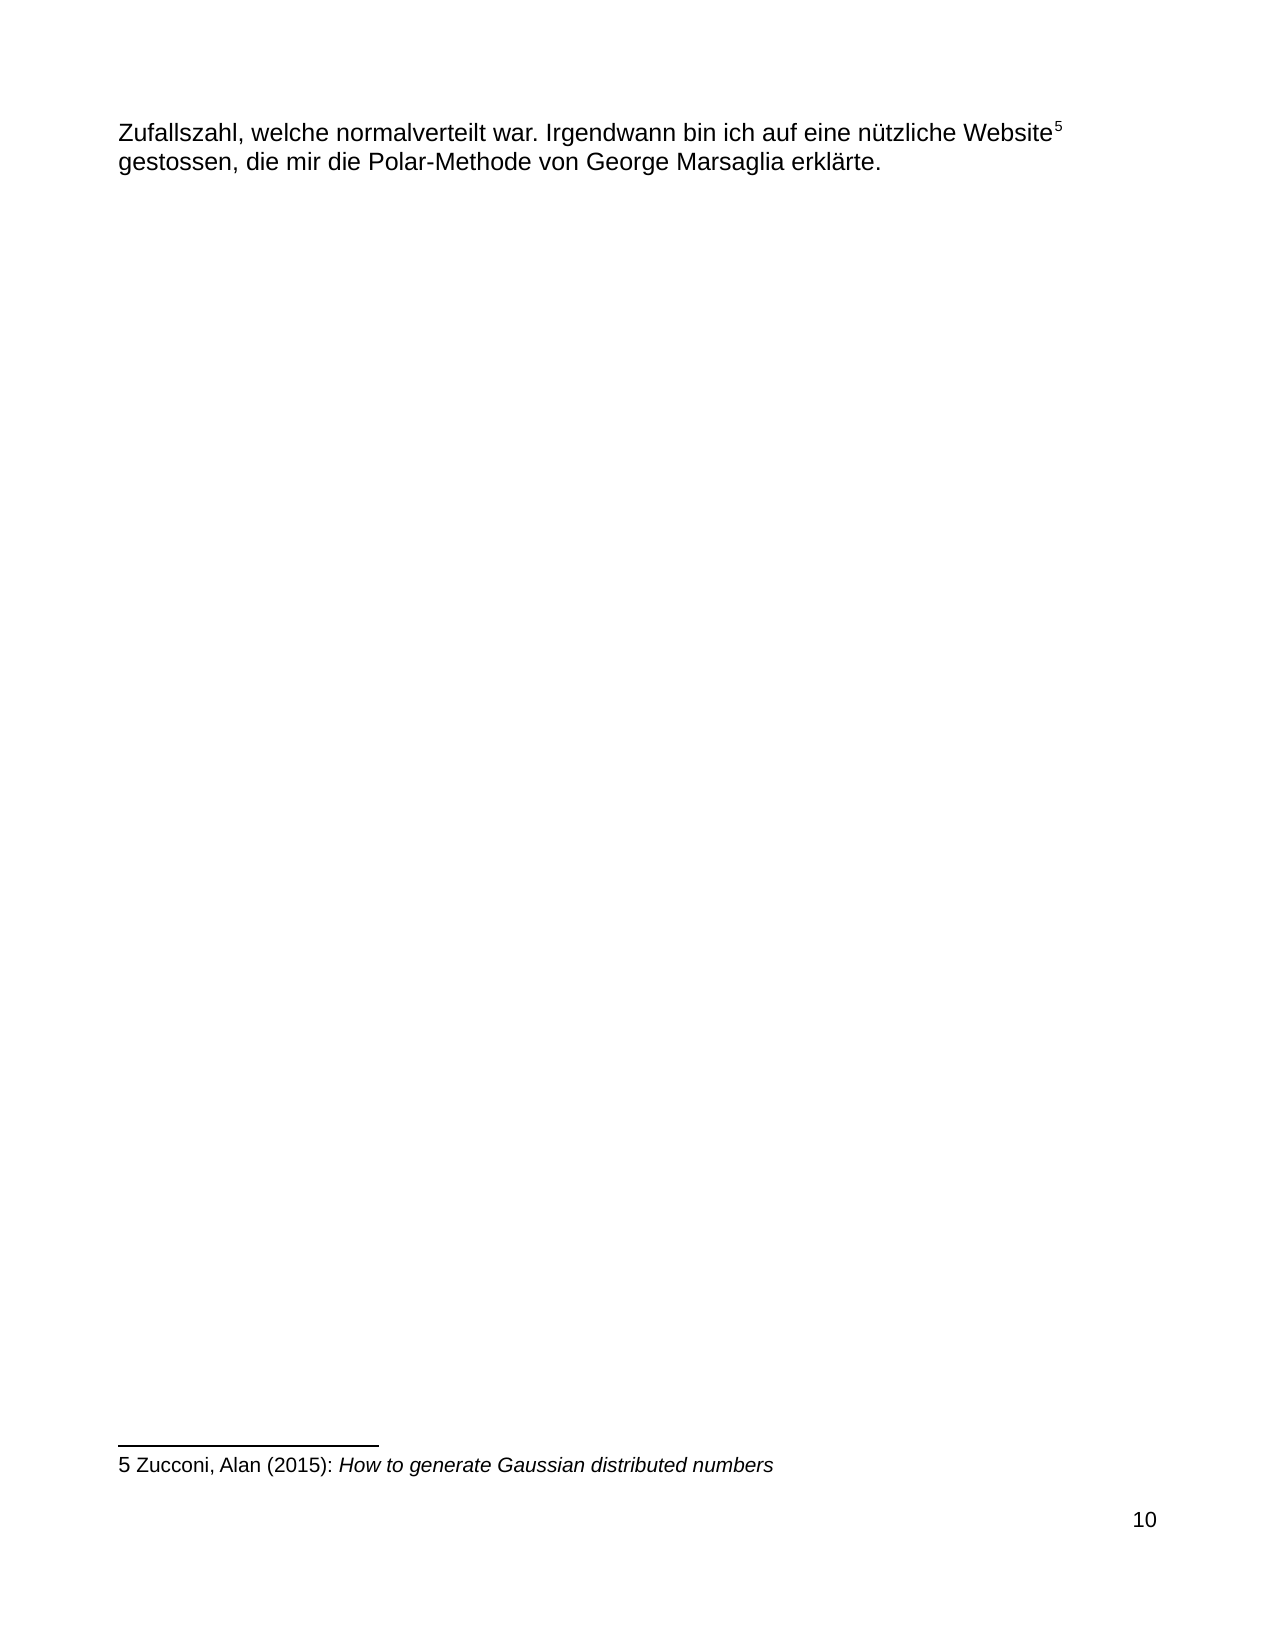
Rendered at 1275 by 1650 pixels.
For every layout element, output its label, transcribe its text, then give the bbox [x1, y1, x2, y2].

text Zucconi, Alan (2015): How to generate Gaussian distributed numbers [118, 1452, 1157, 1477]
text Zufallszahl, welche normalverteilt war. Irgendwann bin ich auf eine nützliche Website gestossen, die mir die Polar-Methode von George Marsaglia erklärte. [118, 118, 1157, 176]
